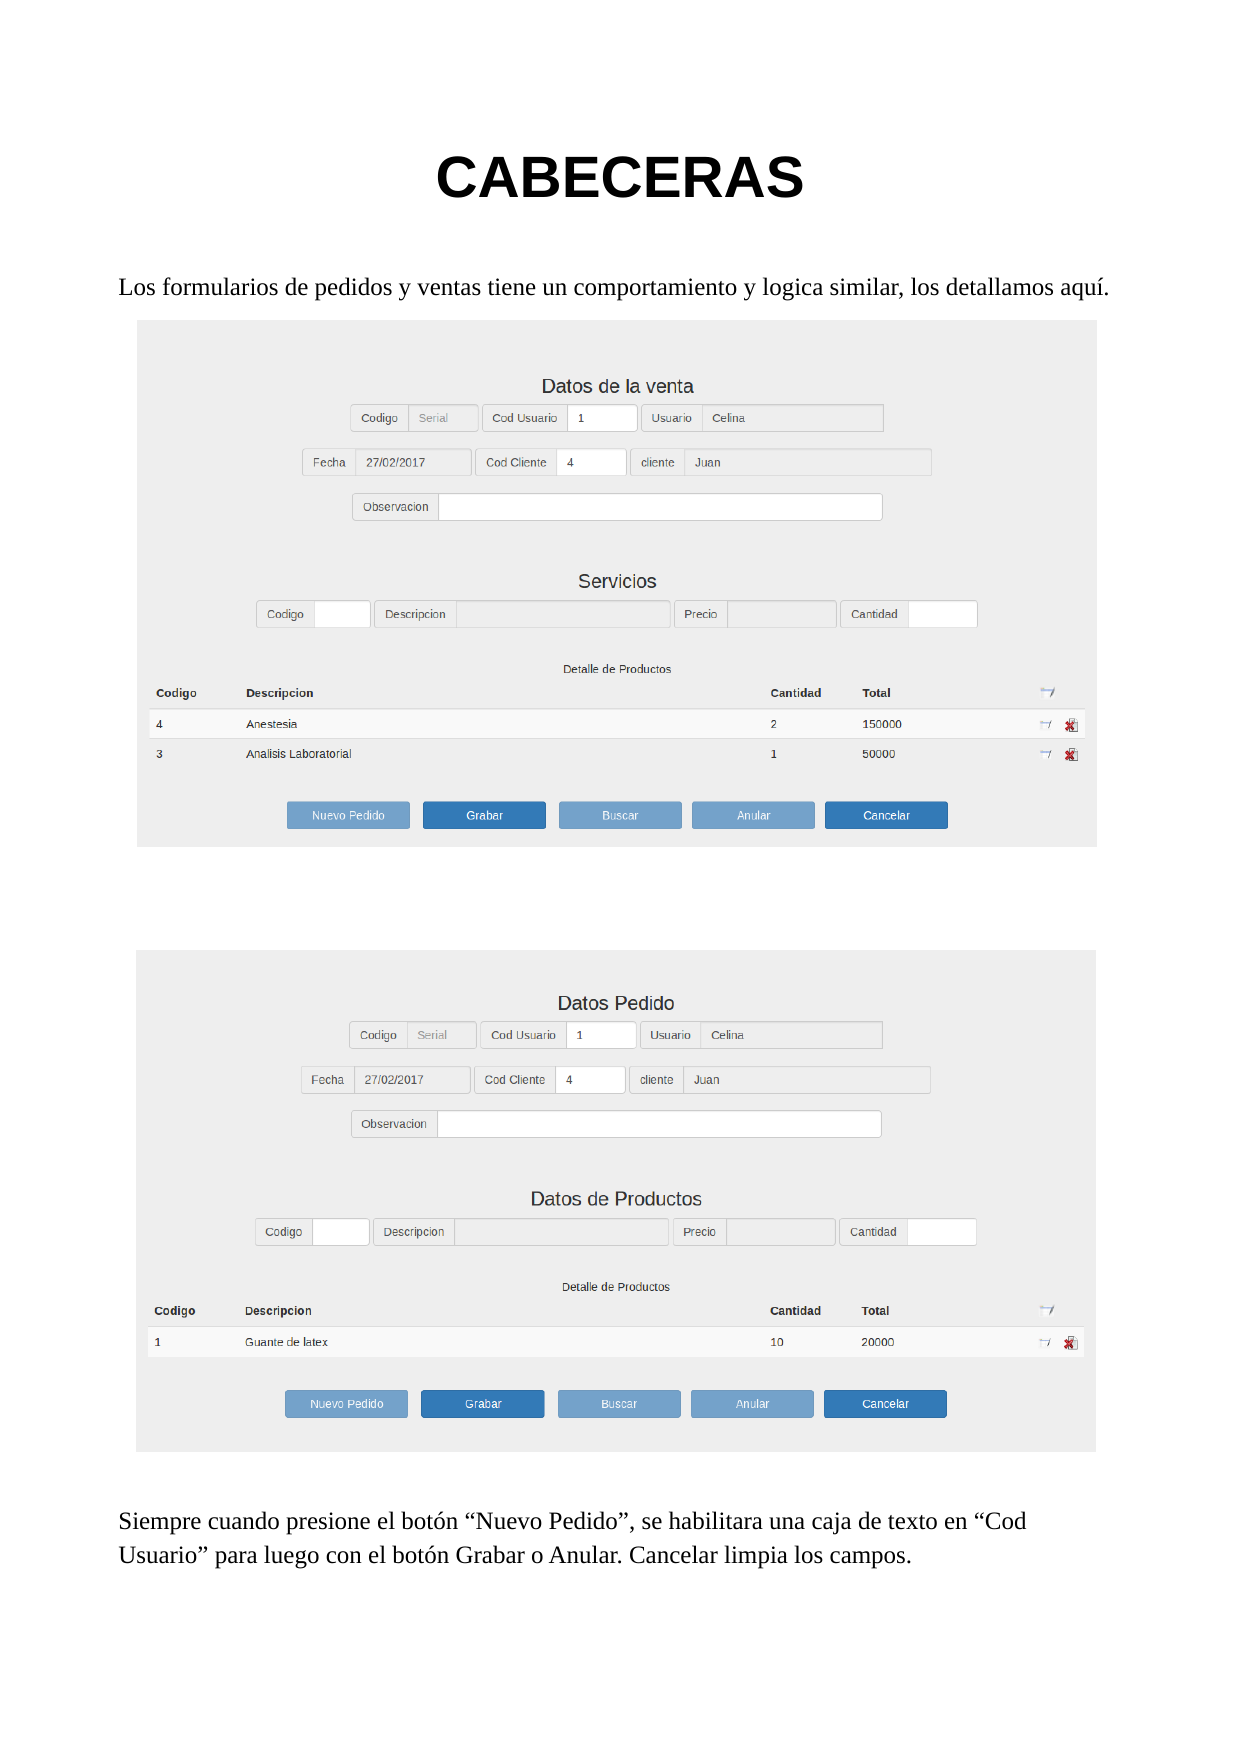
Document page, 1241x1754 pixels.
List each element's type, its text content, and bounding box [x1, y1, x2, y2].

text Los formularios de pedidos y ventas tiene un comportamiento y logica similar, los detallamos aquí. [118, 272, 1122, 301]
title CABECERAS [118, 143, 1122, 210]
picture [118, 320, 1123, 847]
picture [118, 950, 1123, 1452]
text Siempre cuando presione el botón “Nuevo Pedido”, se habilitara una caja de texto en “Cod Usuario” para luego con el botón Grabar o Anular. Cancelar limpia los campos. [118, 1506, 1122, 1569]
